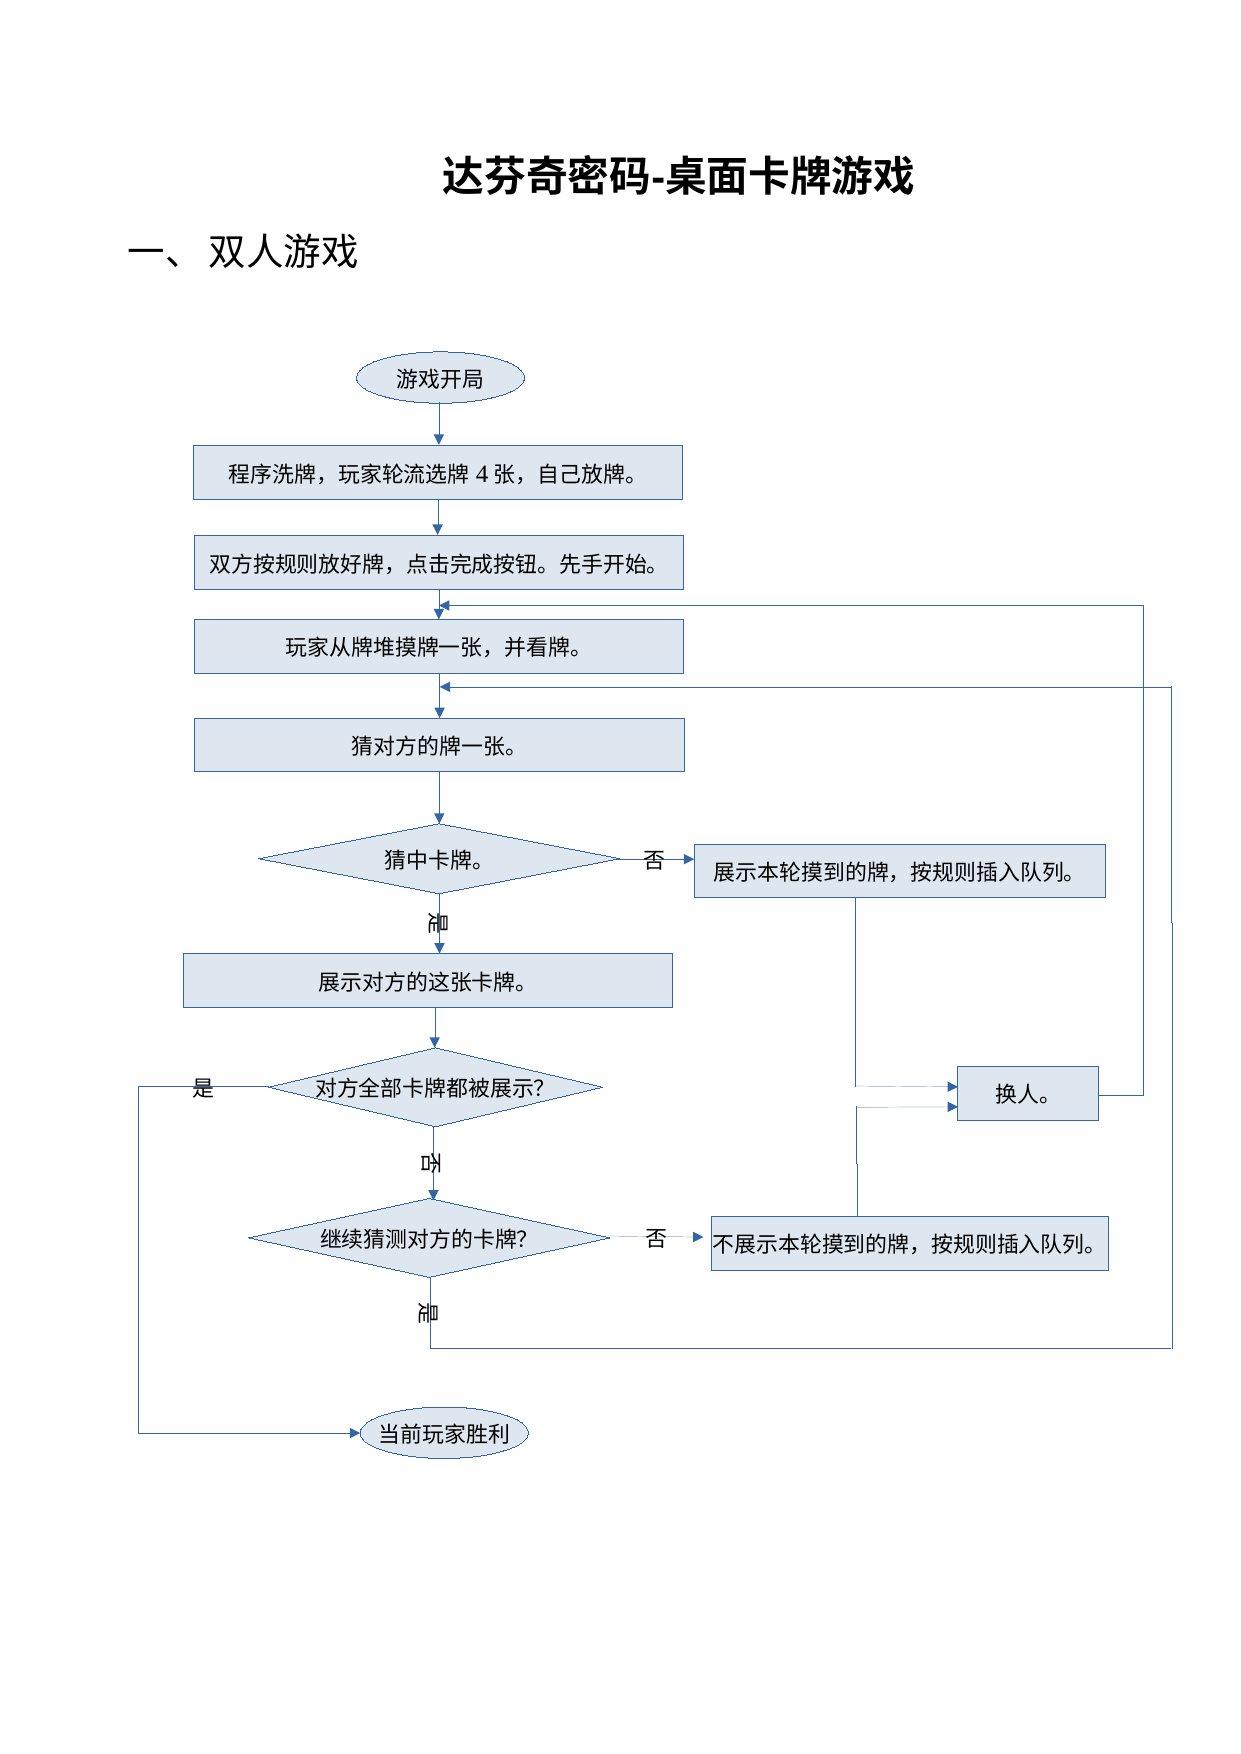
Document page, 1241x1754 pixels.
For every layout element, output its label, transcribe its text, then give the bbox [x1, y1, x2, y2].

title 达芬奇密码-桌面卡牌游戏 [131, 143, 1191, 203]
subtitle 双人游戏 [127, 222, 1137, 276]
